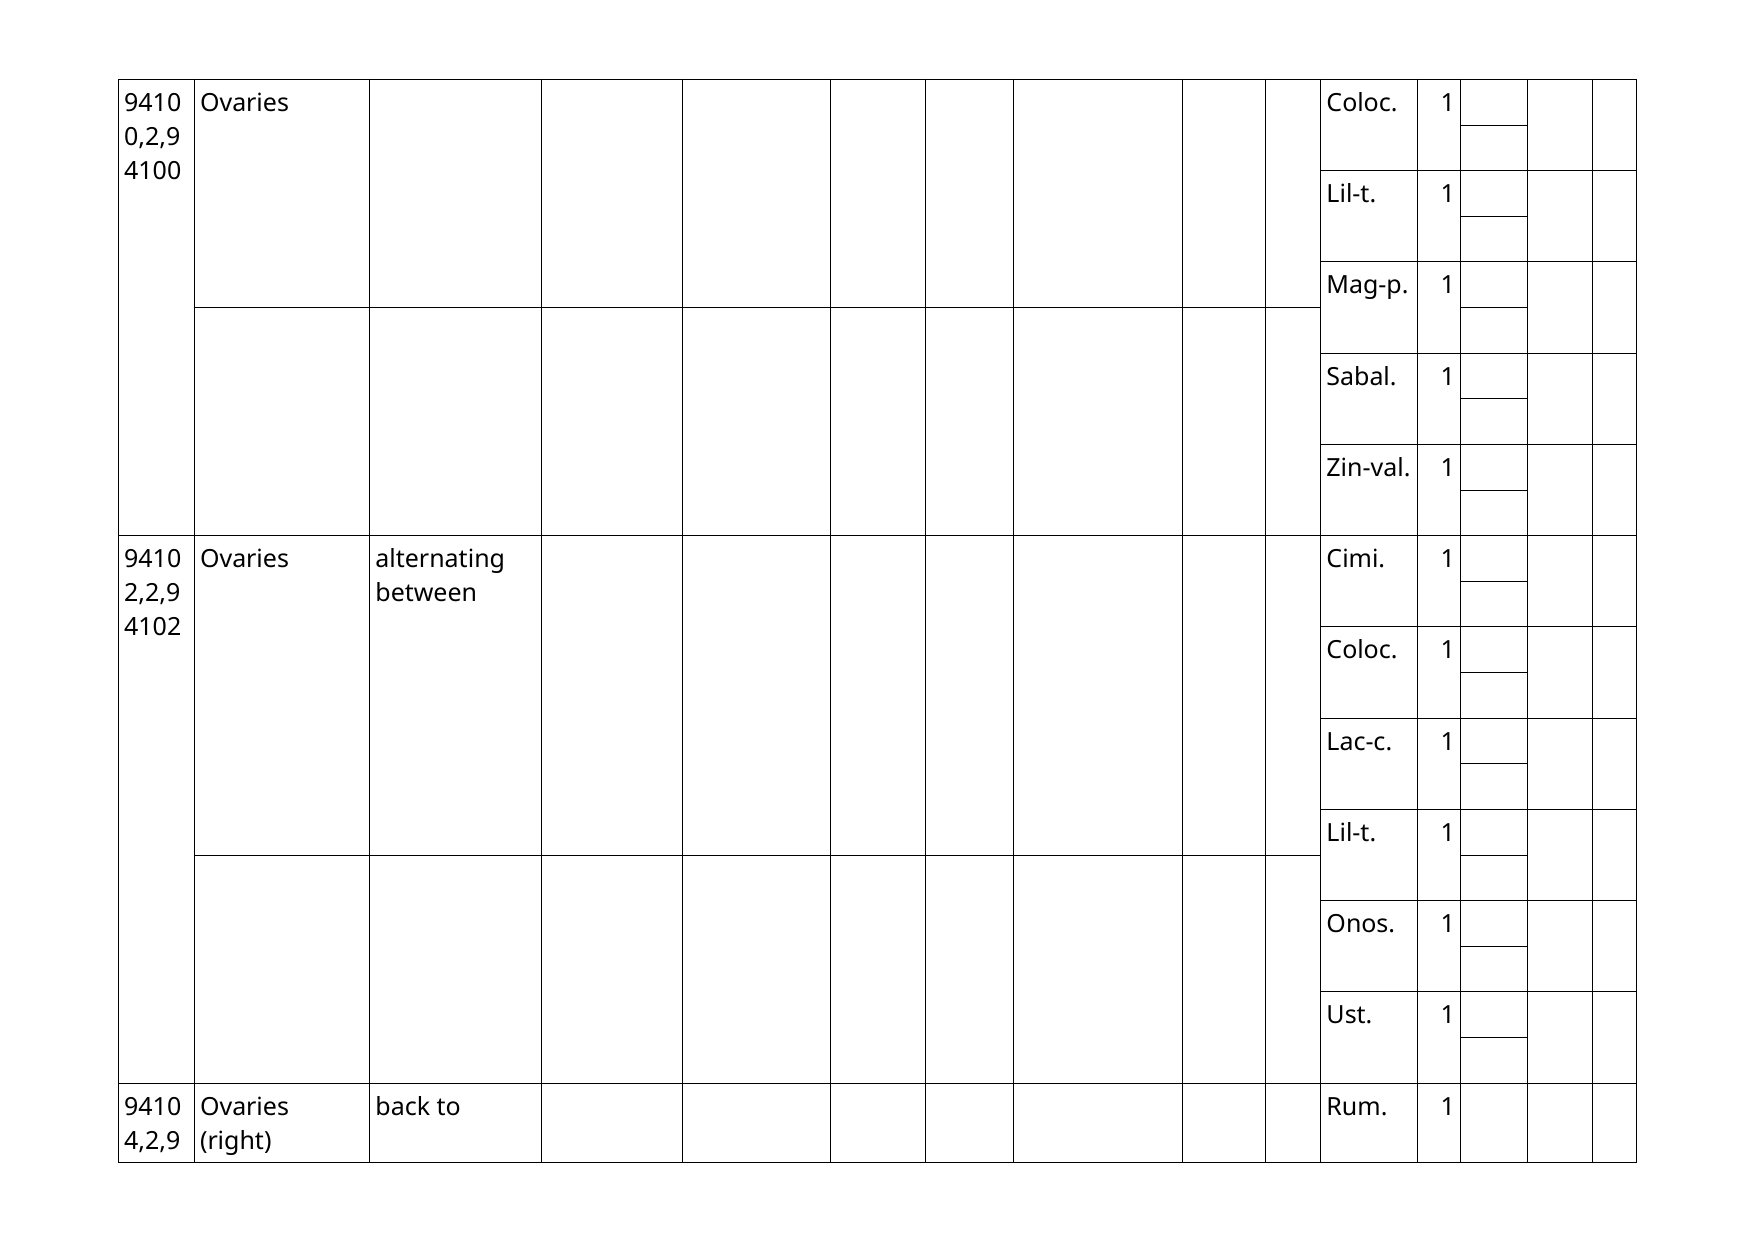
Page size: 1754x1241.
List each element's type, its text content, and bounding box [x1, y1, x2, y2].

table_cell [1461, 992, 1527, 1037]
table_cell [1528, 536, 1592, 626]
table_cell 1 [1418, 810, 1460, 900]
table_cell [1461, 1038, 1527, 1083]
table_cell [1266, 308, 1320, 535]
table_cell [1461, 491, 1527, 535]
table_cell [1528, 810, 1592, 900]
table_cell [1461, 536, 1527, 581]
table_cell [1266, 856, 1320, 1083]
table_cell [831, 80, 925, 307]
table_cell [1593, 171, 1636, 261]
table_cell [1461, 80, 1527, 124]
table_cell [926, 308, 1013, 535]
table_cell [1528, 992, 1592, 1083]
table_cell [1183, 536, 1265, 854]
table_cell 94102,2,94102 [119, 536, 194, 1083]
table_cell [831, 1084, 925, 1162]
table_cell [1593, 1084, 1636, 1162]
table_cell 94104,2,9 [119, 1084, 194, 1162]
table_cell [1461, 126, 1527, 170]
table_cell Ovaries [195, 80, 369, 307]
table_cell [1528, 445, 1592, 535]
table_cell [831, 308, 925, 535]
table_cell [1461, 856, 1527, 900]
table_cell [1183, 856, 1265, 1083]
table_cell [1183, 80, 1265, 307]
table_cell [1593, 354, 1636, 444]
table_cell Lil-t. [1321, 171, 1417, 261]
table_cell 1 [1418, 354, 1460, 444]
table_cell [1593, 627, 1636, 718]
table_cell [1593, 262, 1636, 353]
table_cell [1528, 1084, 1592, 1162]
table_cell [1528, 901, 1592, 991]
table_cell [370, 80, 541, 307]
table_cell [1461, 810, 1527, 854]
table_cell alternating between [370, 536, 541, 854]
table_cell 1 [1418, 171, 1460, 261]
table_cell Ovaries (right) [195, 1084, 369, 1162]
table_cell Sabal. [1321, 354, 1417, 444]
table_cell [1528, 354, 1592, 444]
table_cell [1461, 901, 1527, 946]
table_cell 1 [1418, 901, 1460, 991]
table_cell [1014, 80, 1182, 307]
table_cell [1461, 354, 1527, 398]
table_cell Coloc. [1321, 627, 1417, 718]
table_cell [1461, 719, 1527, 763]
table_cell Lac-c. [1321, 719, 1417, 809]
table_cell [1461, 171, 1527, 216]
table_cell 1 [1418, 1084, 1460, 1162]
table_cell Cimi. [1321, 536, 1417, 626]
table_cell [1014, 856, 1182, 1083]
table_cell back to [370, 1084, 541, 1162]
table_cell [1461, 627, 1527, 672]
table_cell Zin-val. [1321, 445, 1417, 535]
table_cell [1014, 308, 1182, 535]
table_cell [1461, 582, 1527, 626]
table_cell [1183, 1084, 1265, 1162]
table_cell [542, 856, 682, 1083]
table_cell [831, 536, 925, 854]
table_cell [1461, 947, 1527, 991]
table_cell [1593, 901, 1636, 991]
table_cell [1593, 445, 1636, 535]
table_cell Rum. [1321, 1084, 1417, 1162]
table_cell [1266, 80, 1320, 307]
table_cell [683, 80, 830, 307]
table_cell [195, 308, 369, 535]
table_cell [1183, 308, 1265, 535]
table_cell Lil-t. [1321, 810, 1417, 900]
table_cell [1593, 992, 1636, 1083]
table_cell 1 [1418, 536, 1460, 626]
table_cell 94100,2,94100 [119, 80, 194, 535]
table_cell [1593, 719, 1636, 809]
table_cell [1593, 536, 1636, 626]
table_cell [1266, 1084, 1320, 1162]
table_cell [683, 536, 830, 854]
table_cell [1014, 536, 1182, 854]
table_cell 1 [1418, 719, 1460, 809]
table_cell [926, 80, 1013, 307]
table_cell [370, 308, 541, 535]
table_cell [1461, 217, 1527, 261]
table_cell [1461, 673, 1527, 718]
table_cell 1 [1418, 445, 1460, 535]
table_cell 1 [1418, 627, 1460, 718]
table_cell [1593, 810, 1636, 900]
table_cell [370, 856, 541, 1083]
table_cell [1461, 764, 1527, 809]
table_cell [831, 856, 925, 1083]
table_cell [542, 80, 682, 307]
table_cell [683, 856, 830, 1083]
table_cell [1014, 1084, 1182, 1162]
table_cell 1 [1418, 80, 1460, 170]
table_cell [1266, 536, 1320, 854]
table_cell [1593, 80, 1636, 170]
table_cell [1461, 262, 1527, 307]
table_cell [542, 536, 682, 854]
table_cell Ovaries [195, 536, 369, 854]
table_cell [1461, 445, 1527, 489]
table_cell [542, 1084, 682, 1162]
table_cell [1528, 719, 1592, 809]
table_cell [1461, 399, 1527, 444]
table_cell [1528, 262, 1592, 353]
table_cell 1 [1418, 992, 1460, 1083]
table_cell [1528, 80, 1592, 170]
table_cell [542, 308, 682, 535]
table_cell [683, 1084, 830, 1162]
table_cell Onos. [1321, 901, 1417, 991]
table_cell [926, 536, 1013, 854]
table_cell Coloc. [1321, 80, 1417, 170]
table_cell [1528, 171, 1592, 261]
table_cell [1461, 308, 1527, 353]
table_cell 1 [1418, 262, 1460, 353]
table_cell [195, 856, 369, 1083]
table_cell [926, 1084, 1013, 1162]
table_cell [1528, 627, 1592, 718]
table_cell [926, 856, 1013, 1083]
table_cell [1461, 1084, 1527, 1162]
table_cell Ust. [1321, 992, 1417, 1083]
table_cell Mag-p. [1321, 262, 1417, 353]
table_cell [683, 308, 830, 535]
